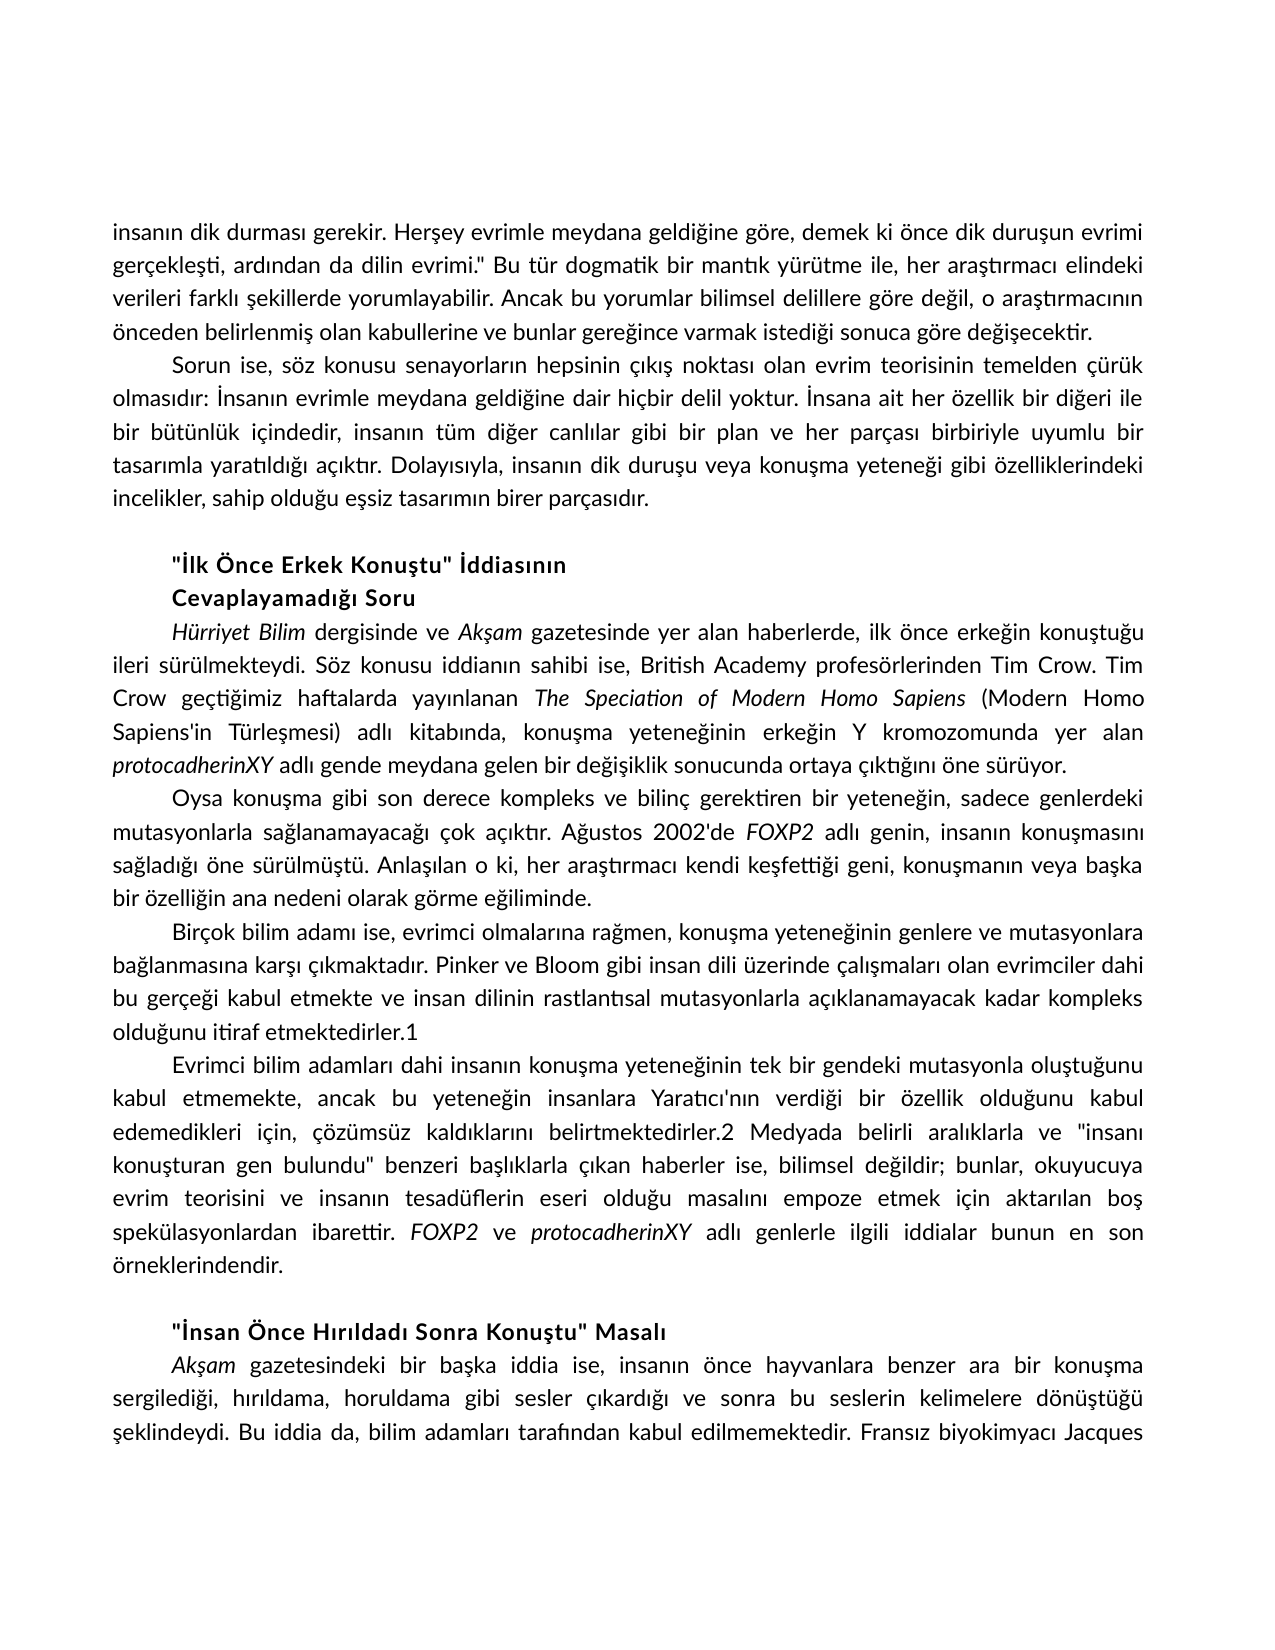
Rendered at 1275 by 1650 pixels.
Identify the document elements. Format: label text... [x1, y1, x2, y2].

text Oysa konuşma gibi son derece kompleks ve bilinç gerektiren bir yeteneğin, sadece genlerdeki mutasyonlarla sağlanamayacağı çok açıktır. Ağustos 2002'de FOXP2 adlı genin, insanın konuşmasını sağladığı öne sürülmüştü. Anlaşılan o ki, her araştırmacı kendi keşfettiği geni, konuşmanın veya başka bir özelliğin ana nedeni olarak görme eğiliminde. [112, 780, 1145, 913]
text Evrimci bilim adamları dahi insanın konuşma yeteneğinin tek bir gendeki mutasyonla oluştuğunu kabul etmemekte, ancak bu yeteneğin insanlara Yaratıcı'nın verdiği bir özellik olduğunu kabul edemedikleri için, çözümsüz kaldıklarını belirtmektedirler.2 Medyada belirli aralıklarla ve "insanı konuşturan gen bulundu" benzeri başlıklarla çıkan haberler ise, bilimsel değildir; bunlar, okuyucuya evrim teorisini ve insanın tesadüflerin eseri olduğu masalını empoze etmek için aktarılan boş spekülasyonlardan ibarettir. FOXP2 ve protocadherinXY adlı genlerle ilgili iddialar bunun en son örneklerindendir. [112, 1047, 1145, 1280]
text Sorun ise, söz konusu senayorların hepsinin çıkış noktası olan evrim teorisinin temelden çürük olmasıdır: İnsanın evrimle meydana geldiğine dair hiçbir delil yoktur. İnsana ait her özellik bir diğeri ile bir bütünlük içindedir, insanın tüm diğer canlılar gibi bir plan ve her parçası birbiriyle uyumlu bir tasarımla yaratıldığı açıktır. Dolayısıyla, insanın dik duruşu veya konuşma yeteneği gibi özelliklerindeki incelikler, sahip olduğu eşsiz tasarımın birer parçasıdır. [112, 347, 1145, 513]
text insanın dik durması gerekir. Herşey evrimle meydana geldiğine göre, demek ki önce dik duruşun evrimi gerçekleşti, ardından da dilin evrimi." Bu tür dogmatik bir mantık yürütme ile, her araştırmacı elindeki verileri farklı şekillerde yorumlayabilir. Ancak bu yorumlar bilimsel delillere göre değil, o araştırmacının önceden belirlenmiş olan kabullerine ve bunlar gereğince varmak istediği sonuca göre değişecektir. [112, 213, 1145, 347]
text "İnsan Önce Hırıldadı Sonra Konuştu" Masalı [112, 1313, 1145, 1347]
text Cevaplayamadığı Soru [112, 580, 1145, 613]
text Birçok bilim adamı ise, evrimci olmalarına rağmen, konuşma yeteneğinin genlere ve mutasyonlara bağlanmasına karşı çıkmaktadır. Pinker ve Bloom gibi insan dili üzerinde çalışmaları olan evrimciler dahi bu gerçeği kabul etmekte ve insan dilinin rastlantısal mutasyonlarla açıklanamayacak kadar kompleks olduğunu itiraf etmektedirler.1 [112, 913, 1145, 1047]
text Hürriyet Bilim dergisinde ve Akşam gazetesinde yer alan haberlerde, ilk önce erkeğin konuştuğu ileri sürülmekteydi. Söz konusu iddianın sahibi ise, British Academy profesörlerinden Tim Crow. Tim Crow geçtiğimiz haftalarda yayınlanan The Speciation of Modern Homo Sapiens (Modern Homo Sapiens'in Türleşmesi) adlı kitabında, konuşma yeteneğinin erkeğin Y kromozomunda yer alan protocadherinXY adlı gende meydana gelen bir değişiklik sonucunda ortaya çıktığını öne sürüyor. [112, 613, 1145, 780]
text "İlk Önce Erkek Konuştu" İddiasının [112, 547, 1145, 580]
text Akşam gazetesindeki bir başka iddia ise, insanın önce hayvanlara benzer ara bir konuşma sergilediği, hırıldama, horuldama gibi sesler çıkardığı ve sonra bu seslerin kelimelere dönüştüğü şeklindeydi. Bu iddia da, bilim adamları tarafından kabul edilmemektedir. Fransız biyokimyacı Jacques [112, 1347, 1145, 1447]
